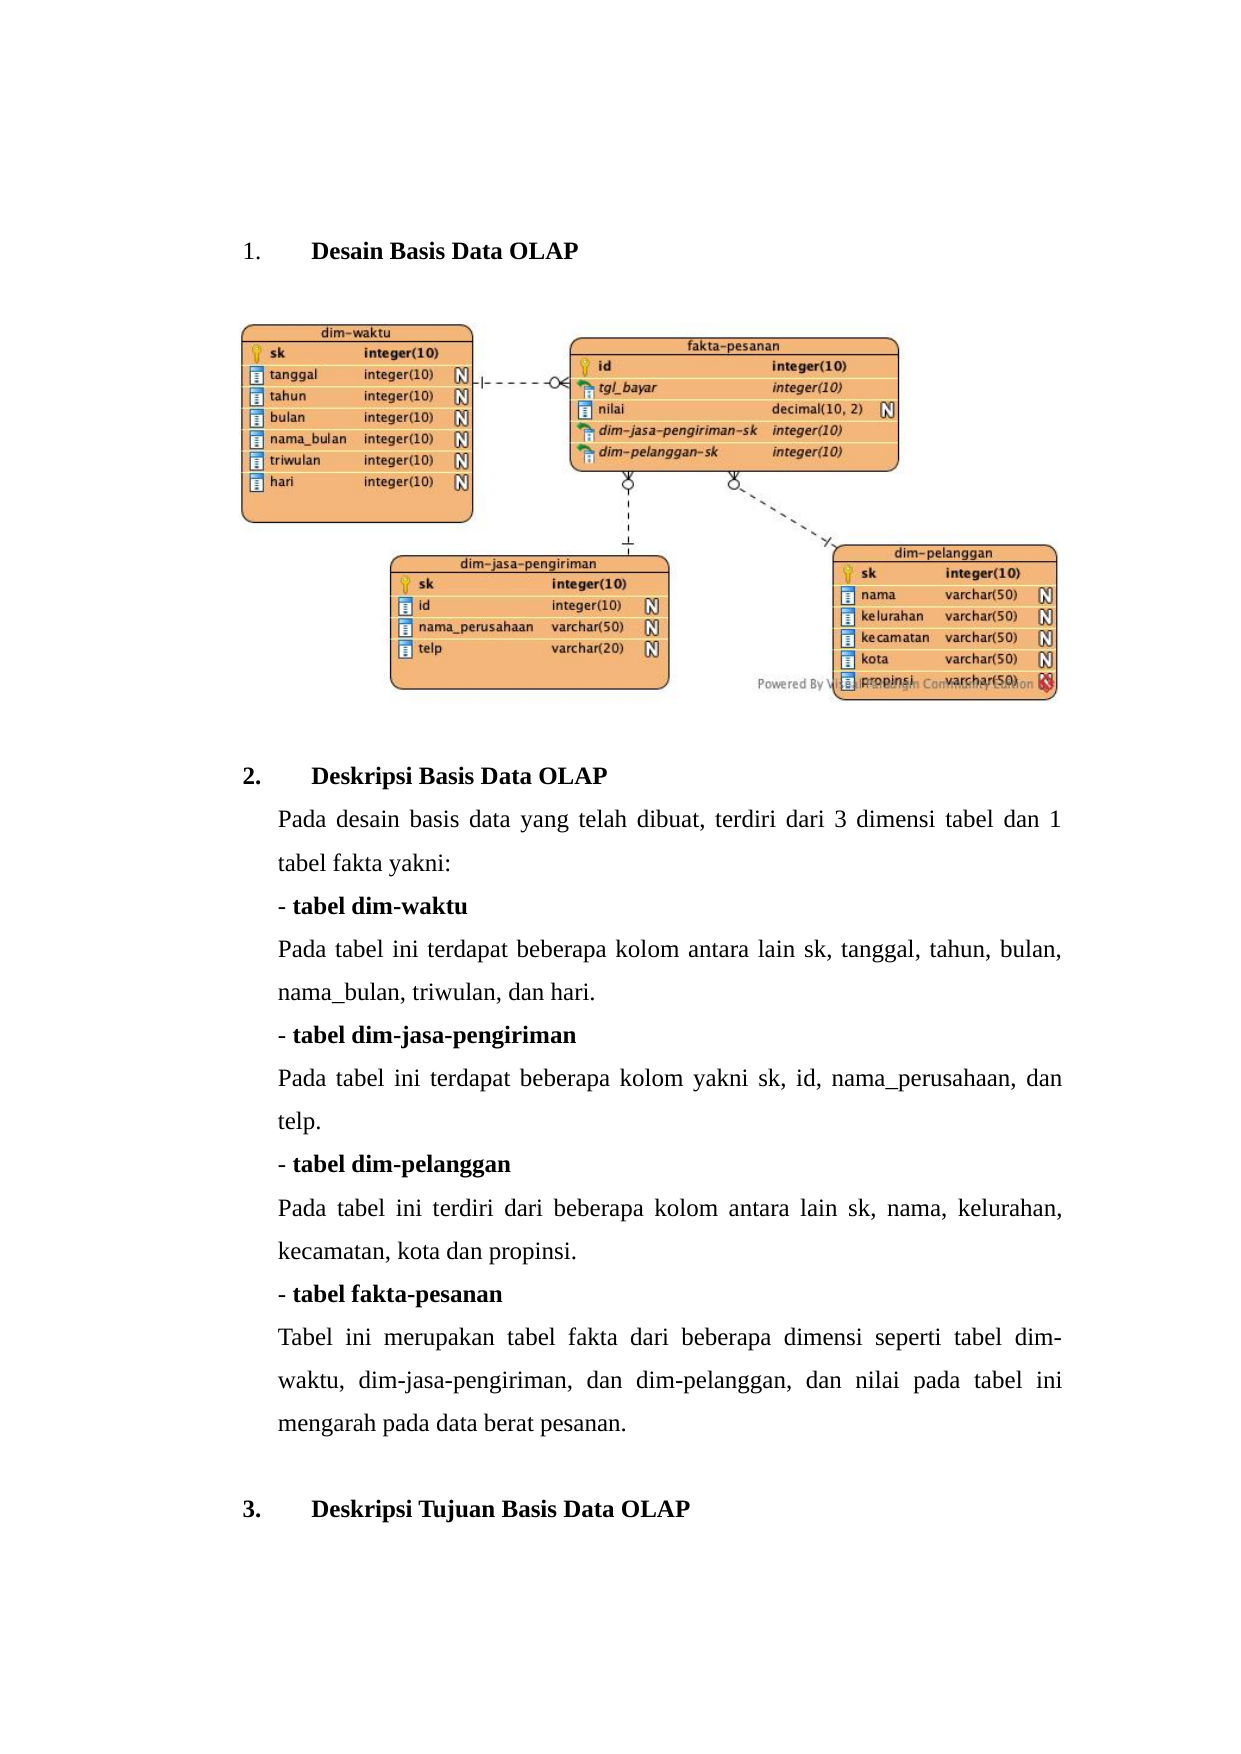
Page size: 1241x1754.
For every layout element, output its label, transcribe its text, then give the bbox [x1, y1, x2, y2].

list Pada tabel ini terdapat beberapa kolom yakni sk, id, nama_perusahaan, dan telp. [242, 1063, 1063, 1135]
list Desain Basis Data OLAP [242, 236, 1063, 265]
list - tabel fakta-pesanan [242, 1279, 1063, 1308]
picture [239, 322, 1060, 704]
list Tabel ini merupakan tabel fakta dari beberapa dimensi seperti tabel dim-waktu, dim-jasa-pengiriman, dan dim-pelanggan, dan nilai pada tabel ini mengarah pada data berat pesanan. [242, 1322, 1063, 1437]
list Pada desain basis data yang telah dibuat, terdiri dari 3 dimensi tabel dan 1 tabel fakta yakni: [242, 804, 1063, 876]
list Deskripsi Basis Data OLAP [242, 761, 1063, 790]
list - tabel dim-pelanggan [242, 1149, 1063, 1178]
list Pada tabel ini terdiri dari beberapa kolom antara lain sk, nama, kelurahan, kecamatan, kota dan propinsi. [242, 1193, 1063, 1264]
list Pada tabel ini terdapat beberapa kolom antara lain sk, tanggal, tahun, bulan, nama_bulan, triwulan, dan hari. [242, 934, 1063, 1006]
list Deskripsi Tujuan Basis Data OLAP [242, 1494, 1063, 1523]
list - tabel dim-waktu [242, 891, 1063, 919]
list - tabel dim-jasa-pengiriman [242, 1020, 1063, 1049]
